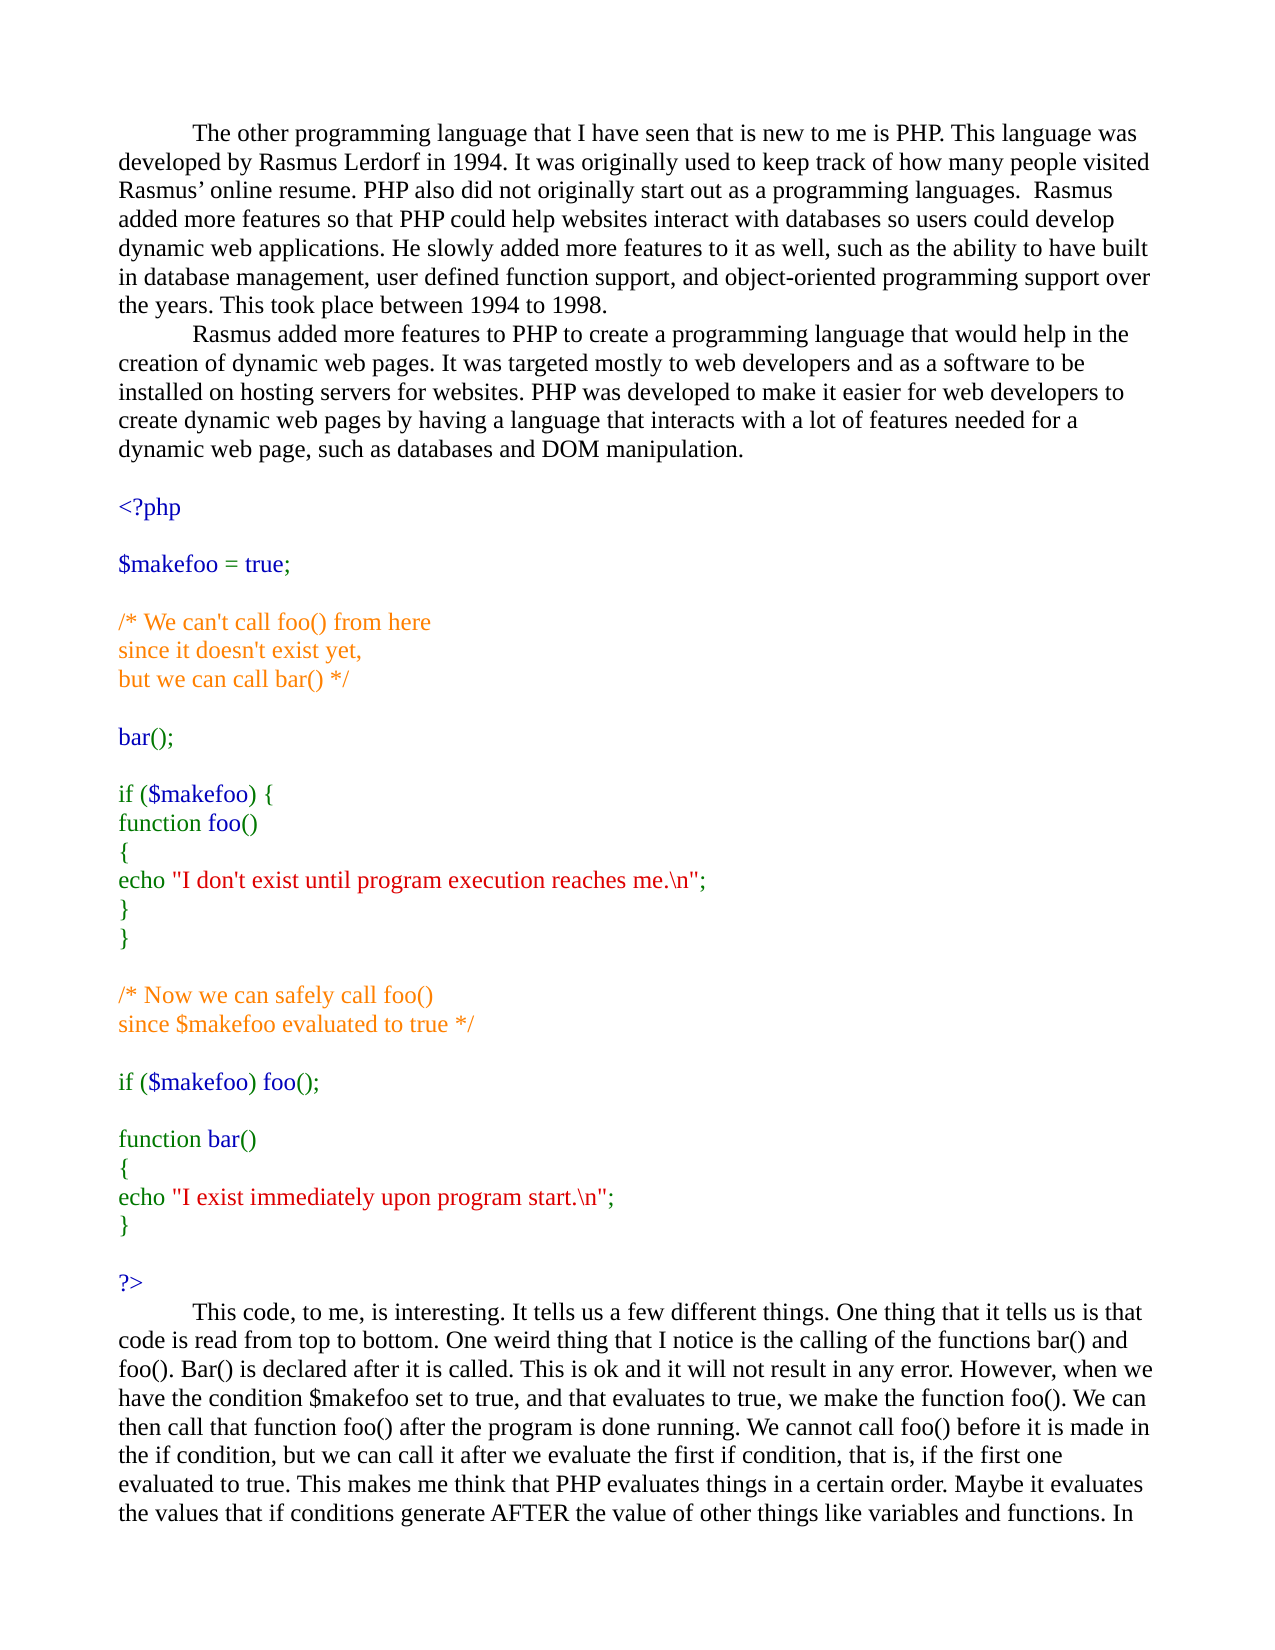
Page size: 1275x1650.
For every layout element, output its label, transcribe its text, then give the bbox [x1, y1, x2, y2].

text The other programming language that I have seen that is new to me is PHP. This language was developed by Rasmus Lerdorf in 1994. It was originally used to keep track of how many people visited Rasmus’ online resume. PHP also did not originally start out as a programming languages. Rasmus added more features so that PHP could help websites interact with databases so users could develop dynamic web applications. He slowly added more features to it as well, such as the ability to have built in database management, user defined function support, and object-oriented programming support over the years. This took place between 1994 to 1998. [118, 118, 1157, 319]
text <?php $makefoo = true; /* We can't call foo() from here since it doesn't exist yet, but we can call bar() */ bar(); if ($makefoo) { function foo() { echo "I don't exist until program execution reaches me.\n"; } } /* Now we can safely call foo() since $makefoo evaluated to true */ if ($makefoo) foo(); function bar() { echo "I exist immediately upon program start.\n"; } ?> [118, 492, 1157, 1297]
text This code, to me, is interesting. It tells us a few different things. One thing that it tells us is that code is read from top to bottom. One weird thing that I notice is the calling of the functions bar() and foo(). Bar() is declared after it is called. This is ok and it will not result in any error. However, when we have the condition $makefoo set to true, and that evaluates to true, we make the function foo(). We can then call that function foo() after the program is done running. We cannot call foo() before it is made in the if condition, but we can call it after we evaluate the first if condition, that is, if the first one evaluated to true. This makes me think that PHP evaluates things in a certain order. Maybe it evaluates the values that if conditions generate AFTER the value of other things like variables and functions. In [118, 1297, 1157, 1527]
text Rasmus added more features to PHP to create a programming language that would help in the creation of dynamic web pages. It was targeted mostly to web developers and as a software to be installed on hosting servers for websites. PHP was developed to make it easier for web developers to create dynamic web pages by having a language that interacts with a lot of features needed for a dynamic web page, such as databases and DOM manipulation. [118, 319, 1157, 463]
